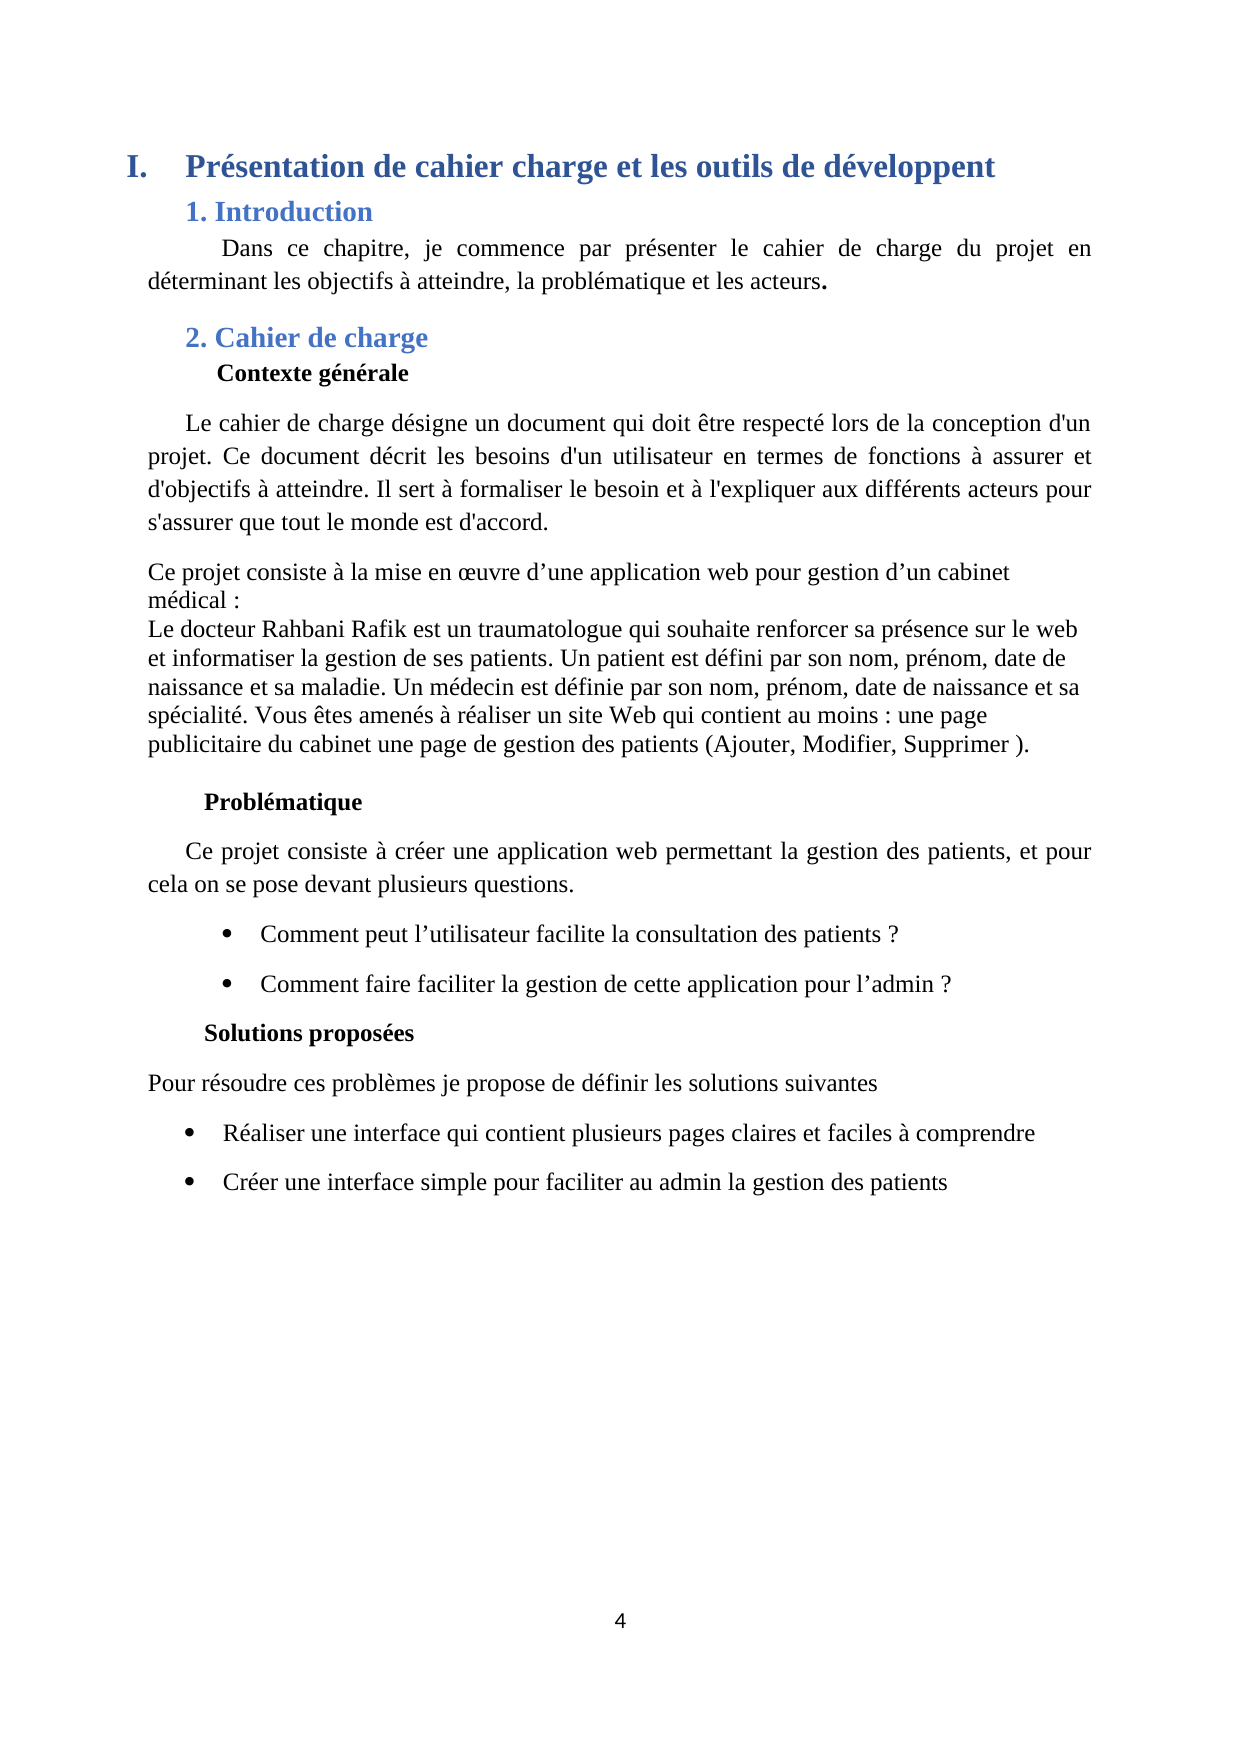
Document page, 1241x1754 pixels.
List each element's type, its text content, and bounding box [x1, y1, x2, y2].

list Réaliser une interface qui contient plusieurs pages claires et faciles à comprendre [185, 1118, 1093, 1147]
list Comment faire faciliter la gestion de cette application pour l’admin ? [223, 969, 1093, 997]
text Problématique [148, 787, 1093, 815]
text Contexte générale [148, 358, 1093, 387]
list Présentation de cahier charge et les outils de développent [148, 146, 1093, 184]
text Ce projet consiste à la mise en œuvre d’une application web pour gestion d’un cabinet médical : [148, 557, 1093, 614]
text Solutions proposées [148, 1018, 1093, 1047]
list Comment peut l’utilisateur facilite la consultation des patients ? [223, 919, 1093, 948]
subtitle 2. Cahier de charge [185, 320, 1093, 353]
list Créer une interface simple pour faciliter au admin la gestion des patients [185, 1167, 1093, 1196]
text Dans ce chapitre, je commence par présenter le cahier de charge du projet en déterminant les objectifs à atteindre, la problématique et les acteurs. [148, 233, 1093, 294]
text Ce projet consiste à créer une application web permettant la gestion des patients, et pour cela on se pose devant plusieurs questions. [148, 836, 1093, 898]
text Le docteur Rahbani Rafik est un traumatologue qui souhaite renforcer sa présence sur le web et informatiser la gestion de ses patients. Un patient est défini par son nom, prénom, date de naissance et sa maladie. Un médecin est définie par son nom, prénom, date de naissance et sa spécialité. Vous êtes amenés à réaliser un site Web qui contient au moins : une page publicitaire du cabinet une page de gestion des patients (Ajouter, Modifier, Supprimer ). [148, 614, 1093, 758]
text Le cahier de charge désigne un document qui doit être respecté lors de la conception d'un projet. Ce document décrit les besoins d'un utilisateur en termes de fonctions à assurer et d'objectifs à atteindre. Il sert à formaliser le besoin et à l'expliquer aux différents acteurs pour s'assurer que tout le monde est d'accord. [148, 408, 1093, 536]
text ​ [148, 758, 1093, 787]
text Pour résoudre ces problèmes je propose de définir les solutions suivantes [148, 1068, 1093, 1097]
subtitle 1. Introduction [148, 194, 1093, 228]
